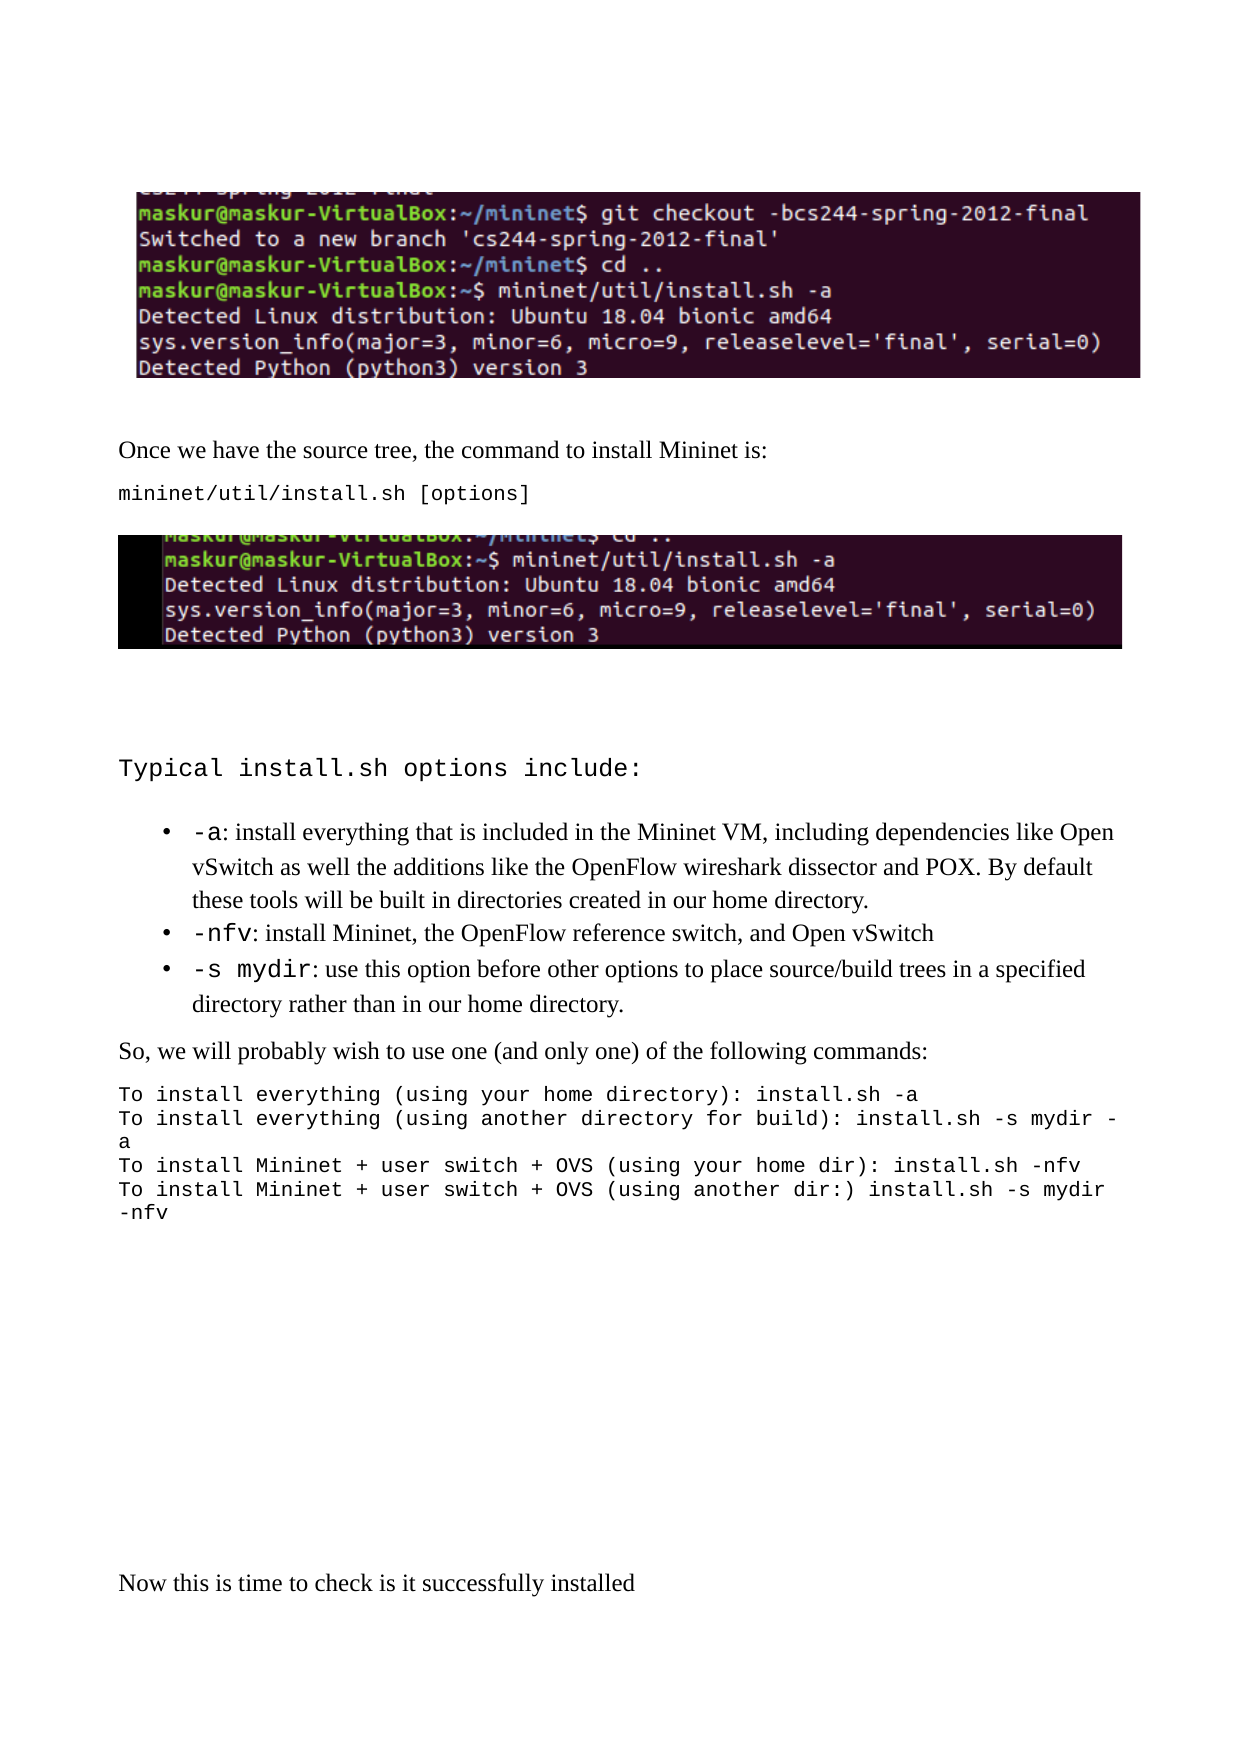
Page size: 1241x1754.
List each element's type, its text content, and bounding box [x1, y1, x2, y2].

text So, we will probably wish to use one (and only one) of the following commands: [118, 1036, 1122, 1065]
text To install everything (using your home directory): install.sh -a [118, 1084, 1122, 1108]
text Typical install.sh options include: [118, 755, 1122, 783]
list -s mydir: use this option before other options to place source/build trees in a specified directory rather than in our home directory. [162, 954, 1122, 1017]
picture [118, 535, 1123, 649]
list -nfv: install Mininet, the OpenFlow reference switch, and Open vSwitch [162, 918, 1122, 949]
text To install Mininet + user switch + OVS (using another dir:) install.sh -s mydir -nfv [118, 1178, 1122, 1226]
text Once we have the source tree, the command to install Mininet is: [118, 435, 1122, 464]
picture [136, 192, 1141, 378]
list -a: install everything that is included in the Mininet VM, including dependencies like Open vSwitch as well the additions like the OpenFlow wireshark dissector and POX. By default these tools will be built in directories created in our home directory. [162, 817, 1122, 914]
text Now this is time to check is it successfully installed [118, 1568, 1122, 1597]
text To install everything (using another directory for build): install.sh -s mydir -a [118, 1108, 1122, 1155]
text mininet/util/install.sh [options] [118, 483, 1122, 506]
text To install Mininet + user switch + OVS (using your home dir): install.sh -nfv [118, 1155, 1122, 1178]
